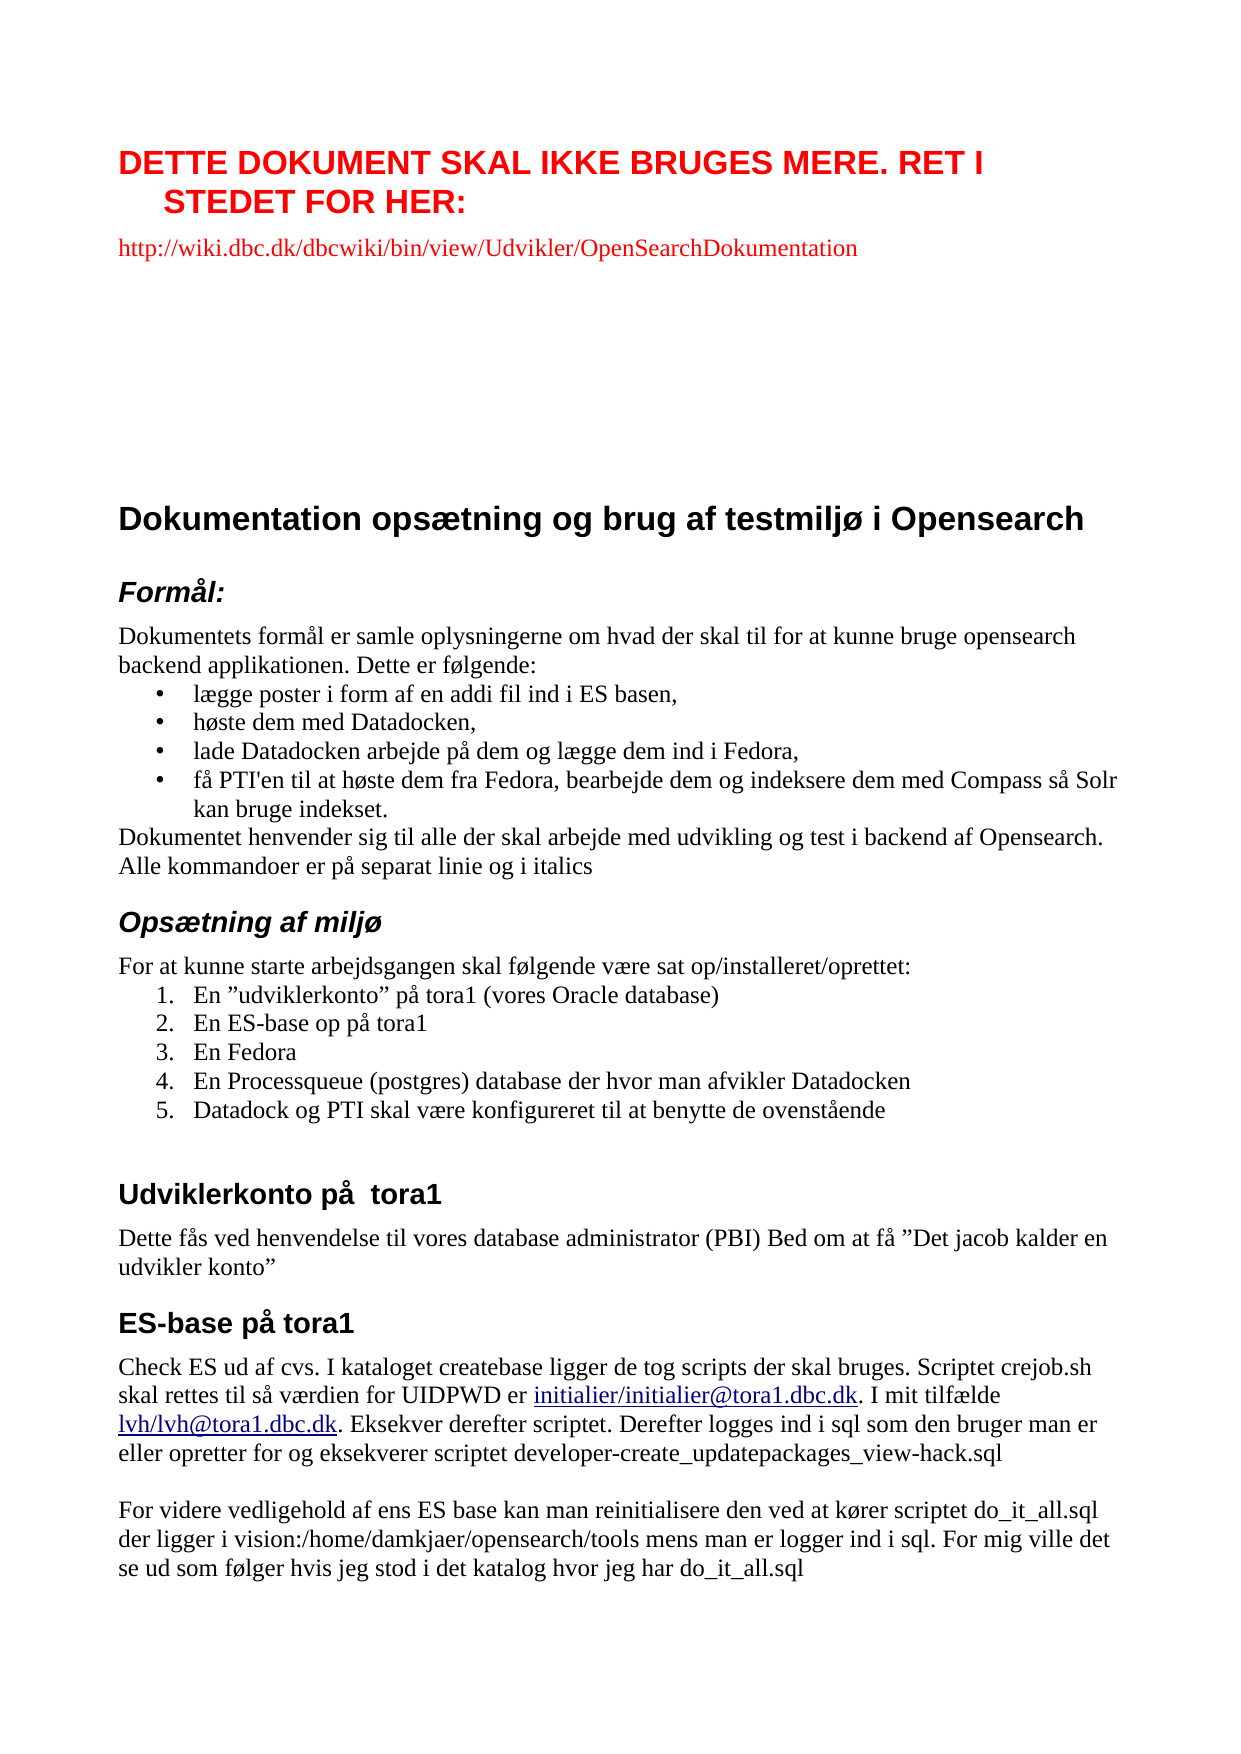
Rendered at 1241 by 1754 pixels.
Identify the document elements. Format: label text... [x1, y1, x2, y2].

subtitle ES-base på tora1 [118, 1306, 1122, 1339]
list En ”udviklerkonto” på tora1 (vores Oracle database) [156, 980, 1122, 1008]
list lade Datadocken arbejde på dem og lægge dem ind i Fedora, [156, 736, 1122, 765]
list Datadock og PTI skal være konfigureret til at benytte de ovenstående [156, 1095, 1122, 1123]
text Alle kommandoer er på separat linie og i italics [118, 851, 1122, 880]
subtitle Udviklerkonto på tora1 [118, 1177, 1122, 1211]
text http://wiki.dbc.dk/dbcwiki/bin/view/Udvikler/OpenSearchDokumentation [118, 233, 1122, 262]
text For videre vedligehold af ens ES base kan man reinitialisere den ved at kører scriptet do_it_all.sql der ligger i vision:/home/damkjaer/opensearch/tools mens man er logger ind i sql. For mig ville det se ud som følger hvis jeg stod i det katalog hvor jeg har do_it_all.sql [118, 1496, 1122, 1582]
subtitle DETTE DOKUMENT SKAL IKKE BRUGES MERE. RET I STEDET FOR HER: [118, 143, 1122, 220]
list høste dem med Datadocken, [156, 707, 1122, 736]
list En Fedora [156, 1037, 1122, 1066]
text Dokumentets formål er samle oplysningerne om hvad der skal til for at kunne bruge opensearch backend applikationen. Dette er følgende: [118, 621, 1122, 679]
subtitle Formål: [118, 575, 1122, 609]
list få PTI'en til at høste dem fra Fedora, bearbejde dem og indeksere dem med Compass så Solr kan bruge indekset. [156, 765, 1122, 822]
list lægge poster i form af en addi fil ind i ES basen, [156, 679, 1122, 707]
subtitle Dokumentation opsætning og brug af testmiljø i Opensearch [118, 499, 1122, 538]
text For at kunne starte arbejdsgangen skal følgende være sat op/installeret/oprettet: [118, 951, 1122, 980]
text Check ES ud af cvs. I kataloget createbase ligger de tog scripts der skal bruges. Scriptet crejob.sh skal rettes til så værdien for UIDPWD er initialier/initialier@tora1.dbc.dk. I mit tilfælde lvh/lvh@tora1.dbc.dk. Eksekver derefter scriptet. Derefter logges ind i sql som den bruger man er eller opretter for og eksekverer scriptet developer-create_updatepackages_view-hack.sql [118, 1352, 1122, 1467]
list En Processqueue (postgres) database der hvor man afvikler Datadocken [156, 1066, 1122, 1095]
text Dokumentet henvender sig til alle der skal arbejde med udvikling og test i backend af Opensearch. [118, 822, 1122, 851]
text Dette fås ved henvendelse til vores database administrator (PBI) Bed om at få ”Det jacob kalder en udvikler konto” [118, 1223, 1122, 1281]
list En ES-base op på tora1 [156, 1008, 1122, 1037]
subtitle Opsætning af miljø [118, 905, 1122, 938]
